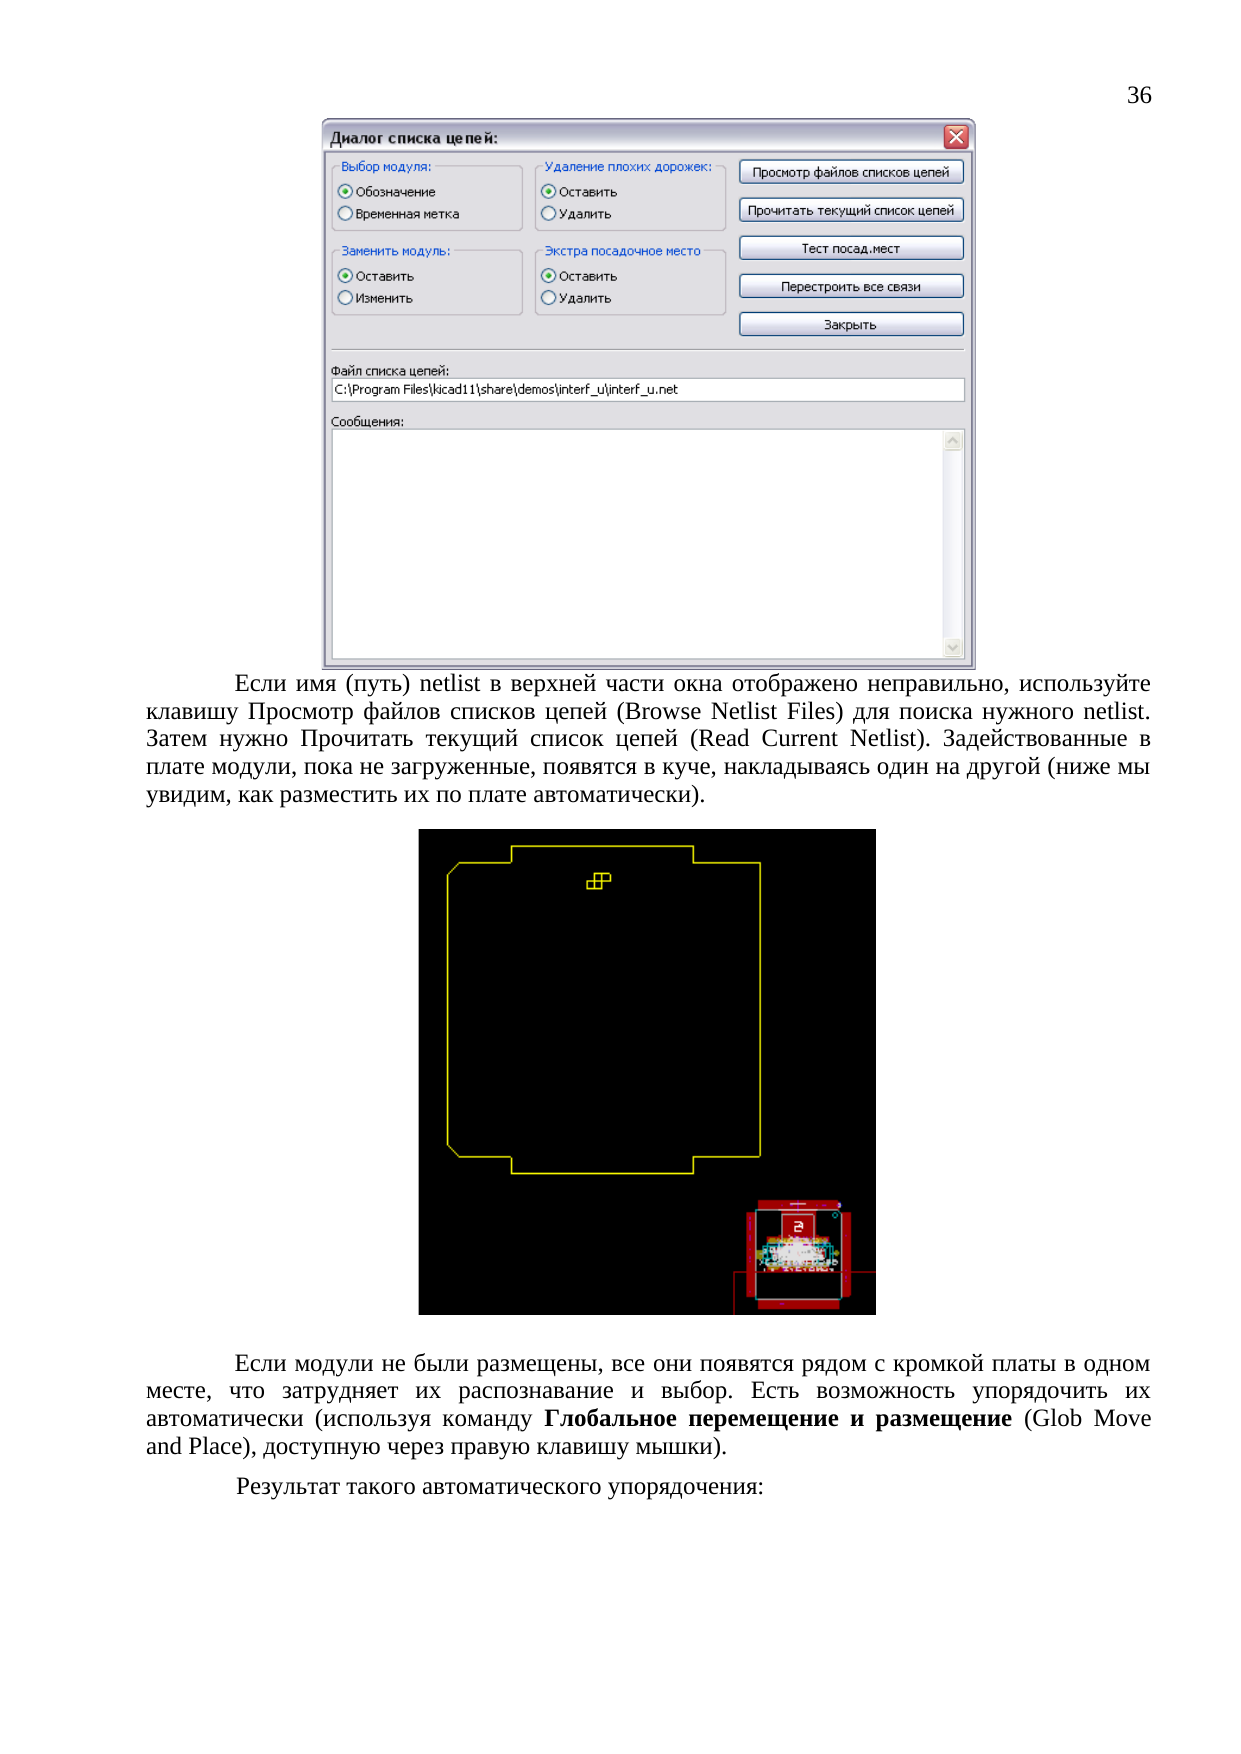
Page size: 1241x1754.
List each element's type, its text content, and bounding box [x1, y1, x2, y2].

text Если модули не были размещены, все они появятся рядом с кромкой платы в одном месте, что затрудняет их распознавание и выбор. Есть возможность упорядочить их автоматически (используя команду Глобальное перемещение и размещение (Glob Move and Place), доступную через правую клавишу мышки). [146, 1349, 1152, 1460]
text Результат такого автоматического упорядочения: [146, 1472, 1152, 1500]
text Если имя (путь) netlist в верхней части окна отображено неправильно, используйте клавишу Просмотр файлов списков цепей (Browse Netlist Files) для поиска нужного netlist. Затем нужно Прочитать текущий список цепей (Read Current Netlist). Задействованные в плате модули, пока не загруженные, появятся в куче, накладываясь один на другой (ниже мы увидим, как разместить их по плате автоматически). [146, 118, 1152, 808]
picture [321, 118, 976, 670]
